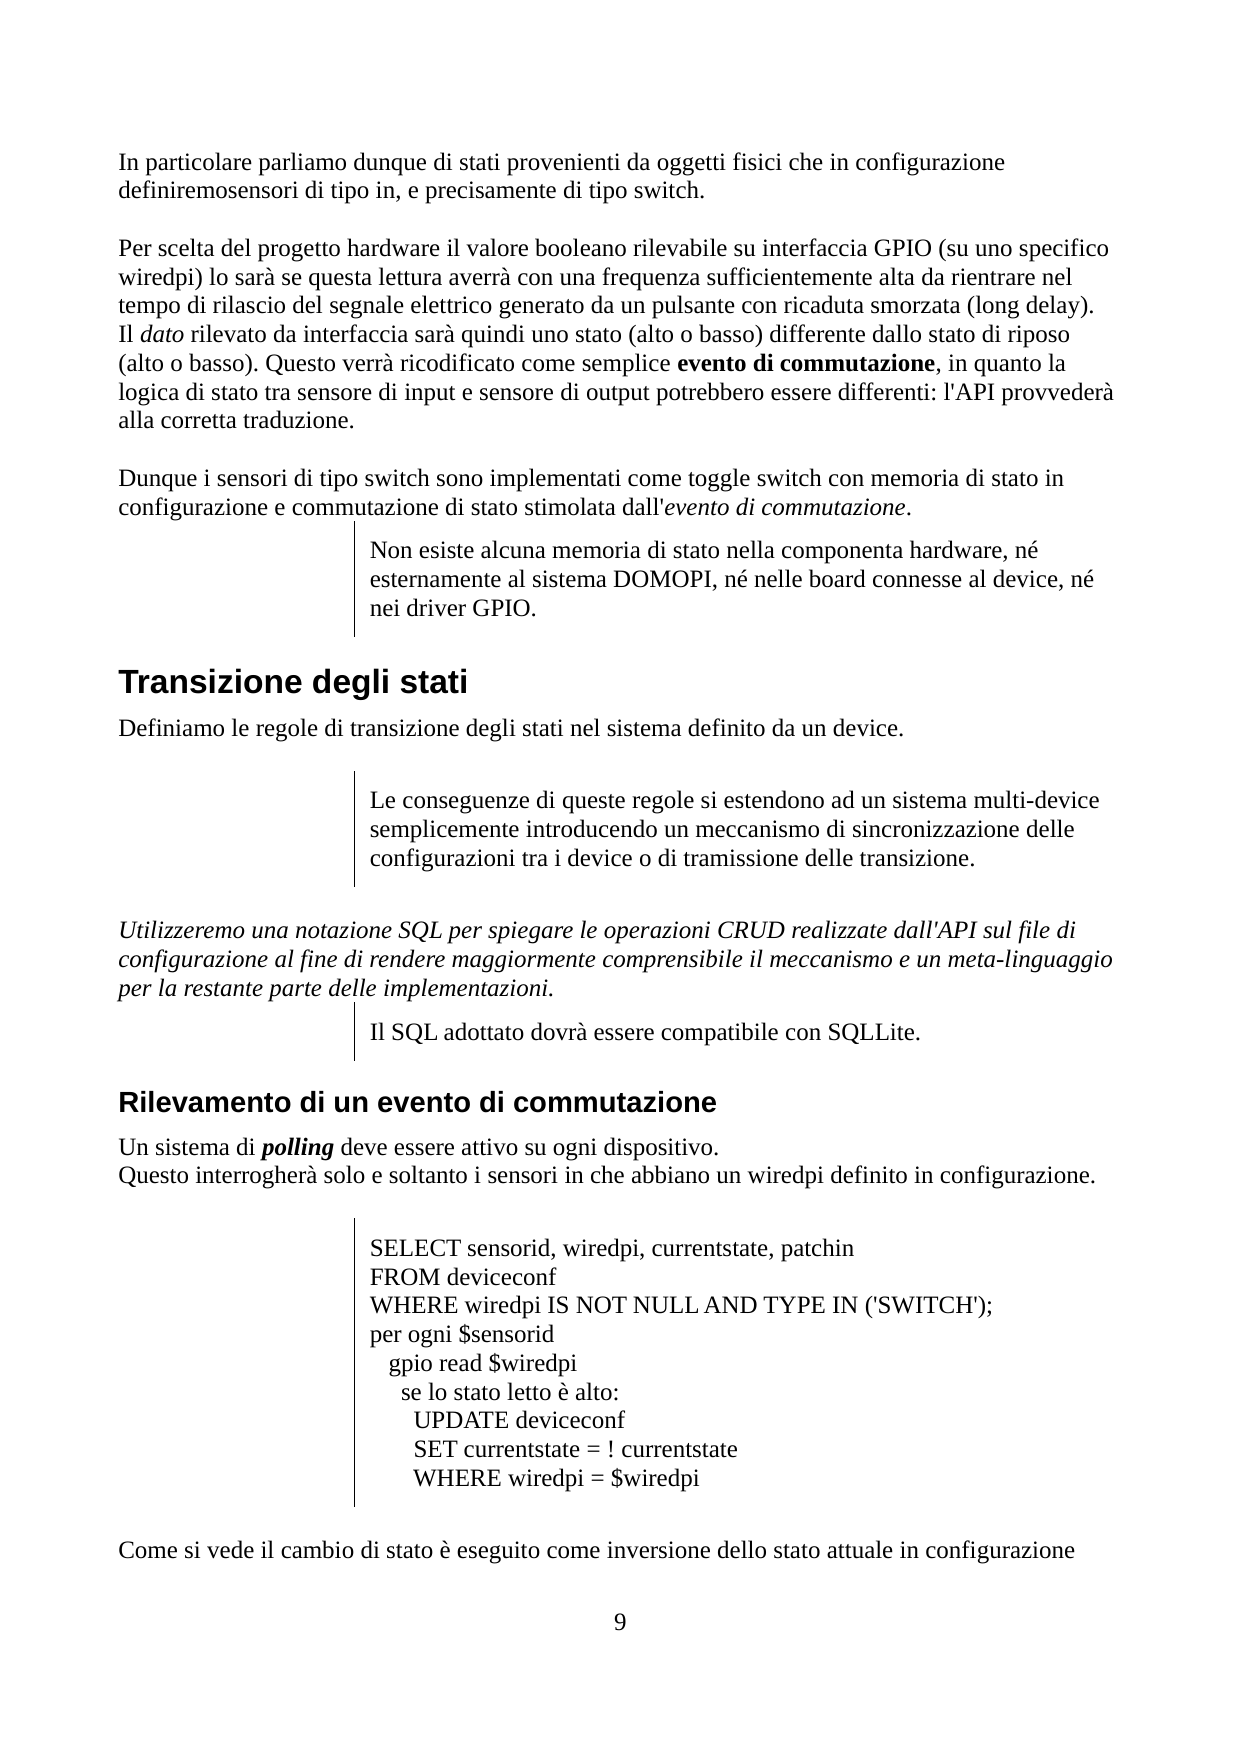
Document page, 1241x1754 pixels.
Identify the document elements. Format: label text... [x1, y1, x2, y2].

text Non esiste alcuna memoria di stato nella componenta hardware, né esternamente al sistema DOMOPI, né nelle board connesse al device, né nei driver GPIO. [355, 521, 1122, 637]
text Le conseguenze di queste regole si estendono ad un sistema multi-device semplicemente introducendo un meccanismo di sincronizzazione delle configurazioni tra i device o di tramissione delle transizione. [355, 771, 1122, 887]
text Questo interrogherà solo e soltanto i sensori in che abbiano un wiredpi definito in configurazione. [118, 1160, 1122, 1189]
subtitle Transizione degli stati [118, 662, 1122, 701]
text SELECT sensorid, wiredpi, currentstate, patchin FROM deviceconf WHERE wiredpi IS NOT NULL AND TYPE IN ('SWITCH'); [355, 1218, 1122, 1319]
text gpio read $wiredpi [355, 1348, 1122, 1377]
text per ogni $sensorid [355, 1319, 1122, 1348]
text In particolare parliamo dunque di stati provenienti da oggetti fisici che in configurazione definiremosensori di tipo in, e precisamente di tipo switch. [118, 147, 1122, 204]
text Dunque i sensori di tipo switch sono implementati come toggle switch con memoria di stato in configurazione e commutazione di stato stimolata dall'evento di commutazione. [118, 463, 1122, 521]
text se lo stato letto è alto: [355, 1377, 1122, 1405]
text Il dato rilevato da interfaccia sarà quindi uno stato (alto o basso) differente dallo stato di riposo (alto o basso). Questo verrà ricodificato come semplice evento di commutazione, in quanto la logica di stato tra sensore di input e sensore di output potrebbero essere differenti: l'API provvederà alla corretta traduzione. [118, 319, 1122, 434]
text Utilizzeremo una notazione SQL per spiegare le operazioni CRUD realizzate dall'API sul file di configurazione al fine di rendere maggiormente comprensibile il meccanismo e un meta-linguaggio per la restante parte delle implementazioni. [118, 916, 1122, 1002]
subtitle Rilevamento di un evento di commutazione [118, 1086, 1122, 1119]
text Per scelta del progetto hardware il valore booleano rilevabile su interfaccia GPIO (su uno specifico wiredpi) lo sarà se questa lettura averrà con una frequenza sufficientemente alta da rientrare nel tempo di rilascio del segnale elettrico generato da un pulsante con ricaduta smorzata (long delay). [118, 233, 1122, 319]
text Definiamo le regole di transizione degli stati nel sistema definito da un device. [118, 713, 1122, 742]
text Come si vede il cambio di stato è eseguito come inversione dello stato attuale in configurazione [118, 1535, 1122, 1564]
text Un sistema di polling deve essere attivo su ogni dispositivo. [118, 1132, 1122, 1160]
text UPDATE deviceconf SET currentstate = ! currentstate WHERE wiredpi = $wiredpi [355, 1405, 1122, 1507]
text Il SQL adottato dovrà essere compatibile con SQLLite. [355, 1002, 1122, 1061]
